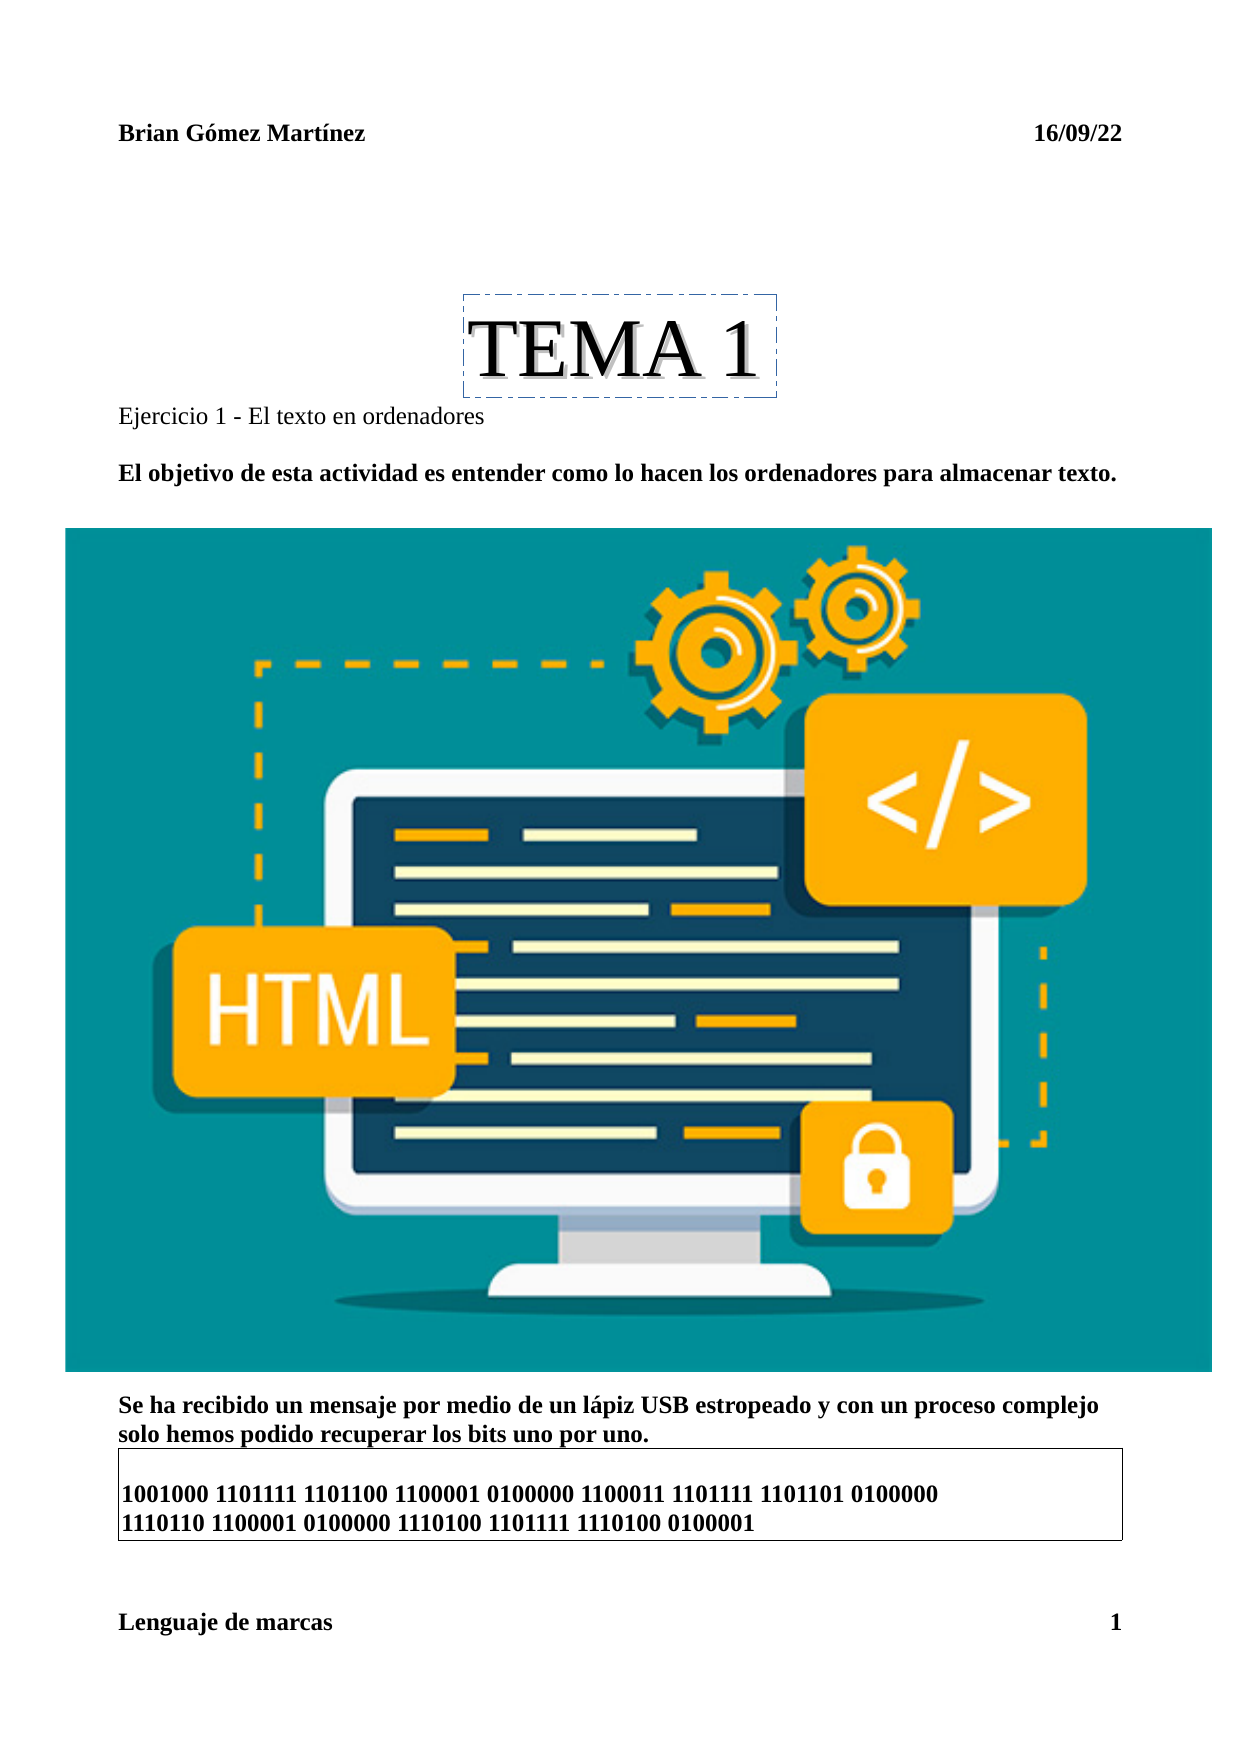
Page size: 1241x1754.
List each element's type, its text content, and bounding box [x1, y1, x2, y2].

picture [65, 528, 1212, 1372]
text El objetivo de esta actividad es entender como lo hacen los ordenadores para almacenar texto. [118, 458, 1122, 528]
text 1001000 1101111 1101100 1100001 0100000 1100011 1101111 1101101 0100000 1110110 1100001 0100000 1110100 1101111 1110100 0100001 [119, 1449, 1122, 1540]
text Se ha recibido un mensaje por medio de un lápiz USB estropeado y con un proceso complejo solo hemos podido recuperar los bits uno por uno. [118, 1372, 1122, 1447]
text TEMA 1 [118, 291, 1122, 401]
text Ejercicio 1 - El texto en ordenadores [118, 401, 1122, 430]
